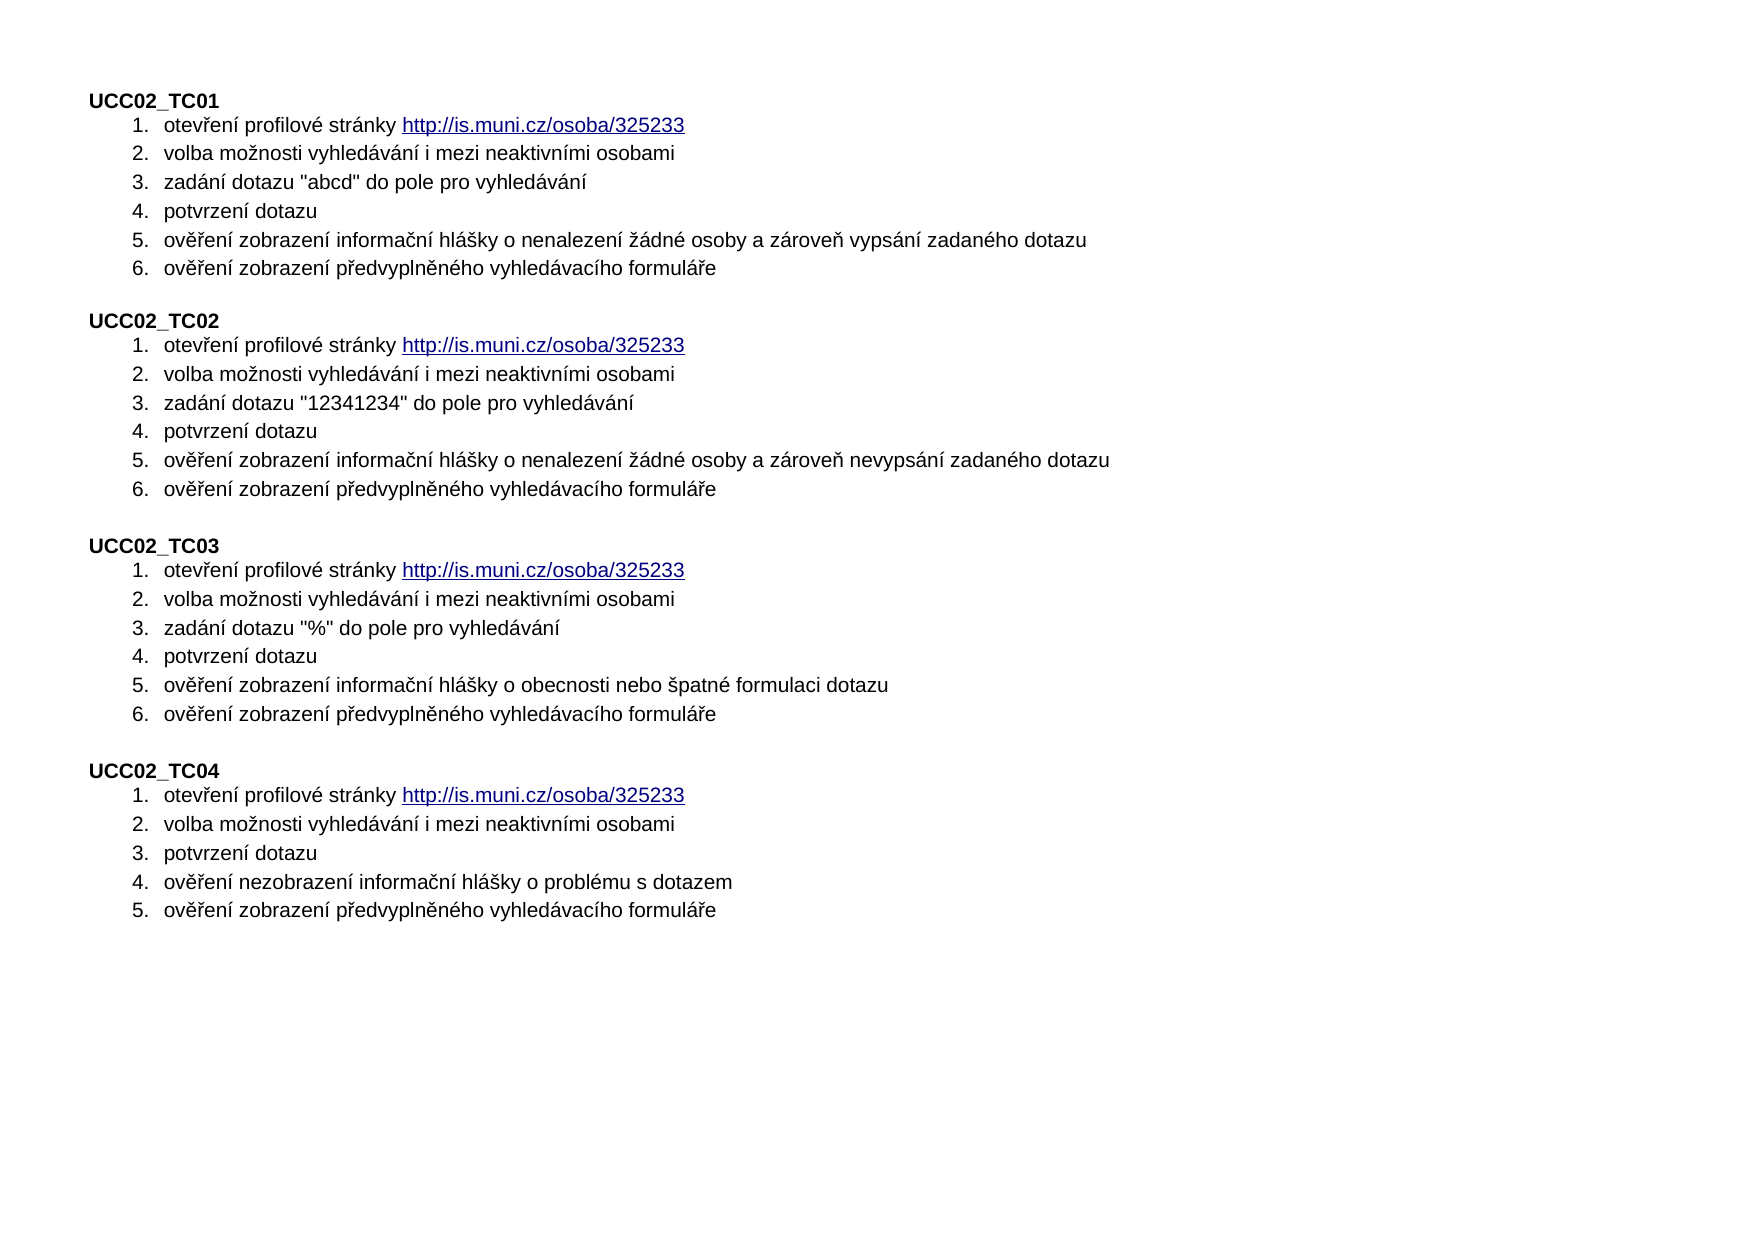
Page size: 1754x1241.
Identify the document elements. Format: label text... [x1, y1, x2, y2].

text UCC02_TC02 [88, 309, 1665, 333]
list otevření profilové stránky http://is.muni.cz/osoba/325233 [126, 558, 1665, 582]
list volba možnosti vyhledávání i mezi neaktivními osobami [126, 362, 1665, 386]
list zadání dotazu "%" do pole pro vyhledávání [126, 616, 1665, 639]
list ověření zobrazení předvyplněného vyhledávacího formuláře [126, 702, 1665, 726]
list volba možnosti vyhledávání i mezi neaktivními osobami [126, 812, 1665, 836]
list ověření zobrazení informační hlášky o obecnosti nebo špatné formulaci dotazu [126, 673, 1665, 697]
list volba možnosti vyhledávání i mezi neaktivními osobami [126, 141, 1665, 165]
list otevření profilové stránky http://is.muni.cz/osoba/325233 [126, 783, 1665, 807]
list ověření nezobrazení informační hlášky o problému s dotazem [126, 869, 1665, 893]
list ověření zobrazení informační hlášky o nenalezení žádné osoby a zároveň vypsání zadaného dotazu [126, 227, 1665, 251]
text UCC02_TC04 [88, 759, 1665, 783]
list volba možnosti vyhledávání i mezi neaktivními osobami [126, 587, 1665, 611]
list otevření profilové stránky http://is.muni.cz/osoba/325233 [126, 333, 1665, 357]
list otevření profilové stránky http://is.muni.cz/osoba/325233 [126, 112, 1665, 136]
list ověření zobrazení předvyplněného vyhledávacího formuláře [126, 477, 1665, 501]
list potvrzení dotazu [126, 644, 1665, 668]
list potvrzení dotazu [126, 199, 1665, 223]
text UCC02_TC01 [88, 88, 1665, 112]
list zadání dotazu "abcd" do pole pro vyhledávání [126, 170, 1665, 194]
text UCC02_TC03 [88, 534, 1665, 558]
list zadání dotazu "12341234" do pole pro vyhledávání [126, 390, 1665, 414]
list potvrzení dotazu [126, 841, 1665, 865]
list ověření zobrazení předvyplněného vyhledávacího formuláře [126, 898, 1665, 922]
list ověření zobrazení předvyplněného vyhledávacího formuláře [126, 256, 1665, 280]
list potvrzení dotazu [126, 419, 1665, 443]
list ověření zobrazení informační hlášky o nenalezení žádné osoby a zároveň nevypsání zadaného dotazu [126, 448, 1665, 472]
